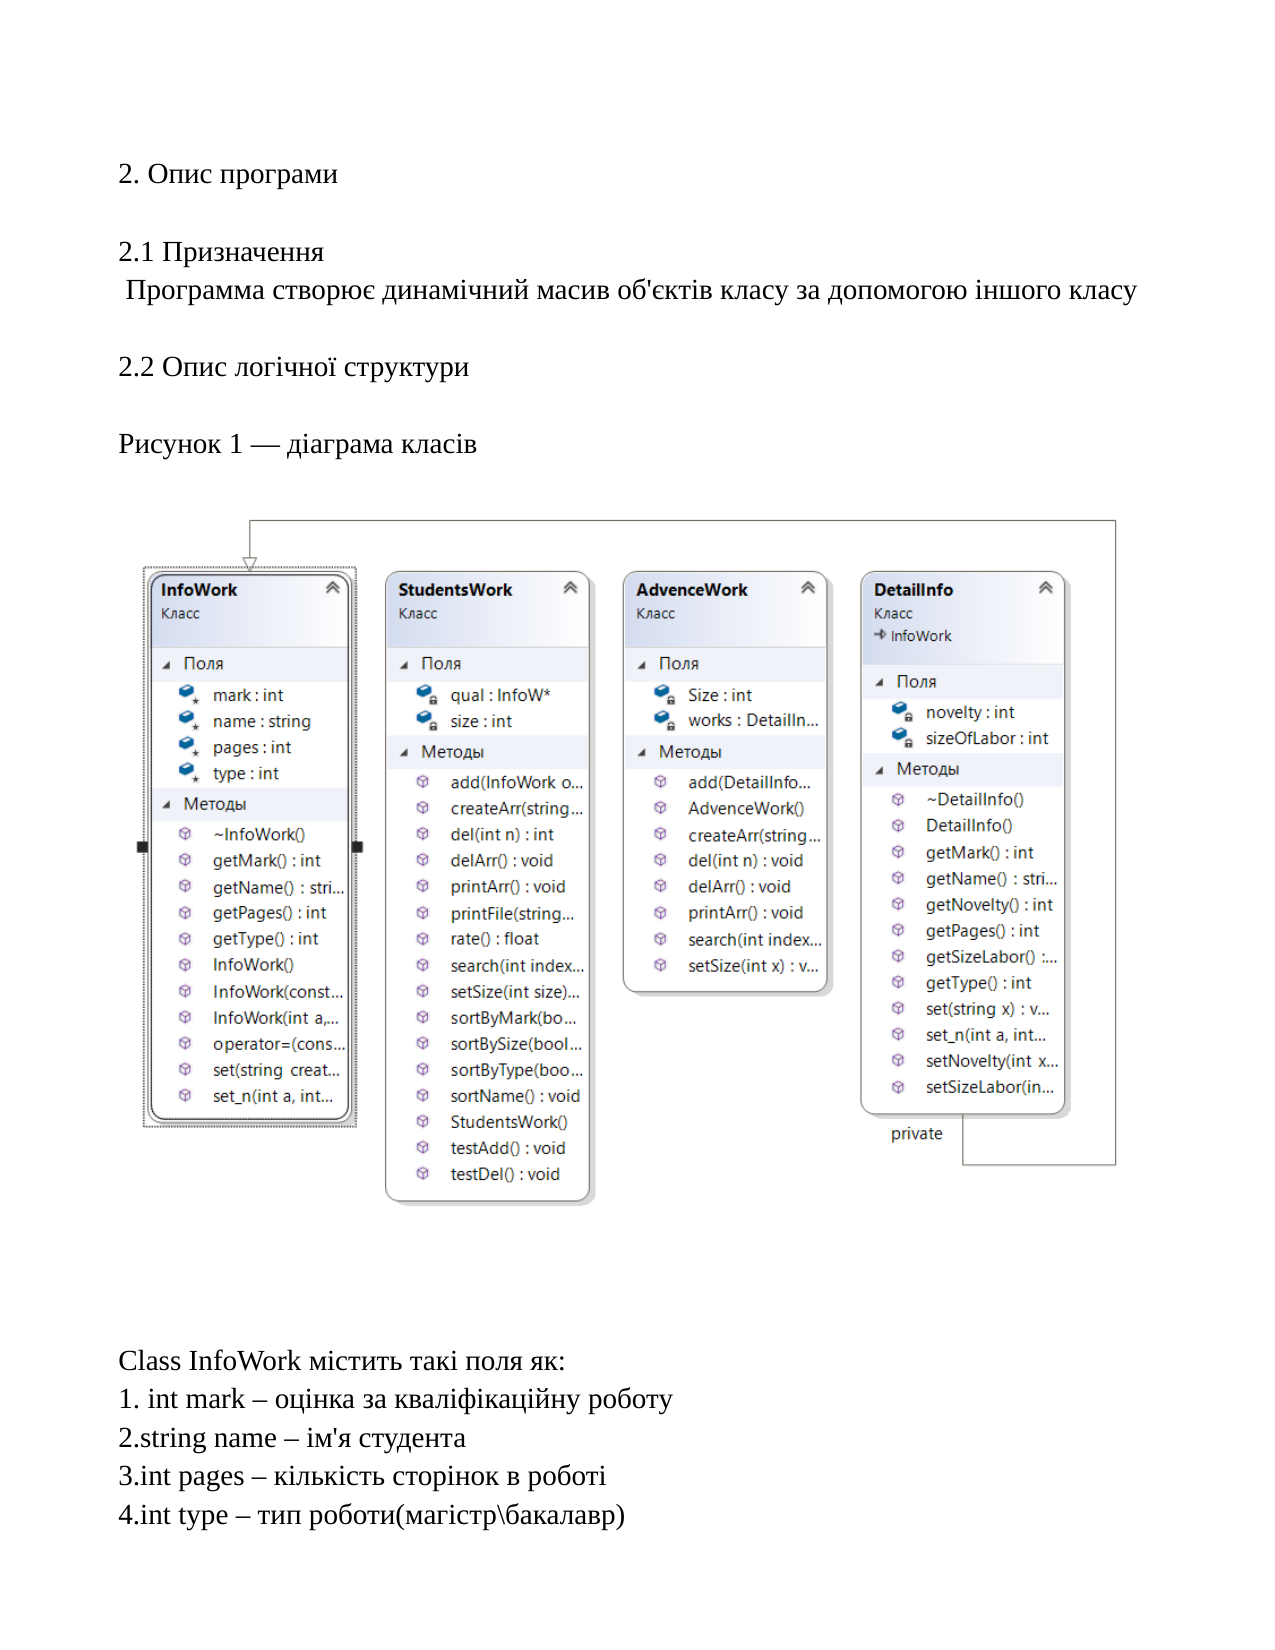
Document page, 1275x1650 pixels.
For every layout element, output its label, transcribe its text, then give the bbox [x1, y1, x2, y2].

picture [118, 503, 1157, 1222]
text 2. Опис програми [118, 157, 1157, 229]
text 2.string name – ім'я студента 3.int pages – кількість сторінок в роботі [118, 1420, 1157, 1492]
text Class InfoWork містить такі поля як: 1. int mark – оцінка за кваліфікаційну роботу [118, 1343, 1157, 1415]
text 2.1 Призначення Программа створює динамічний масив об'єктів класу за допомогою іншого класу 2.2 Опис логічної структури [118, 234, 1157, 383]
text Рисунок 1 — діаграма класів [118, 426, 1157, 460]
text 4.int type – тип роботи(магістр\бакалавр) [118, 1497, 1157, 1530]
